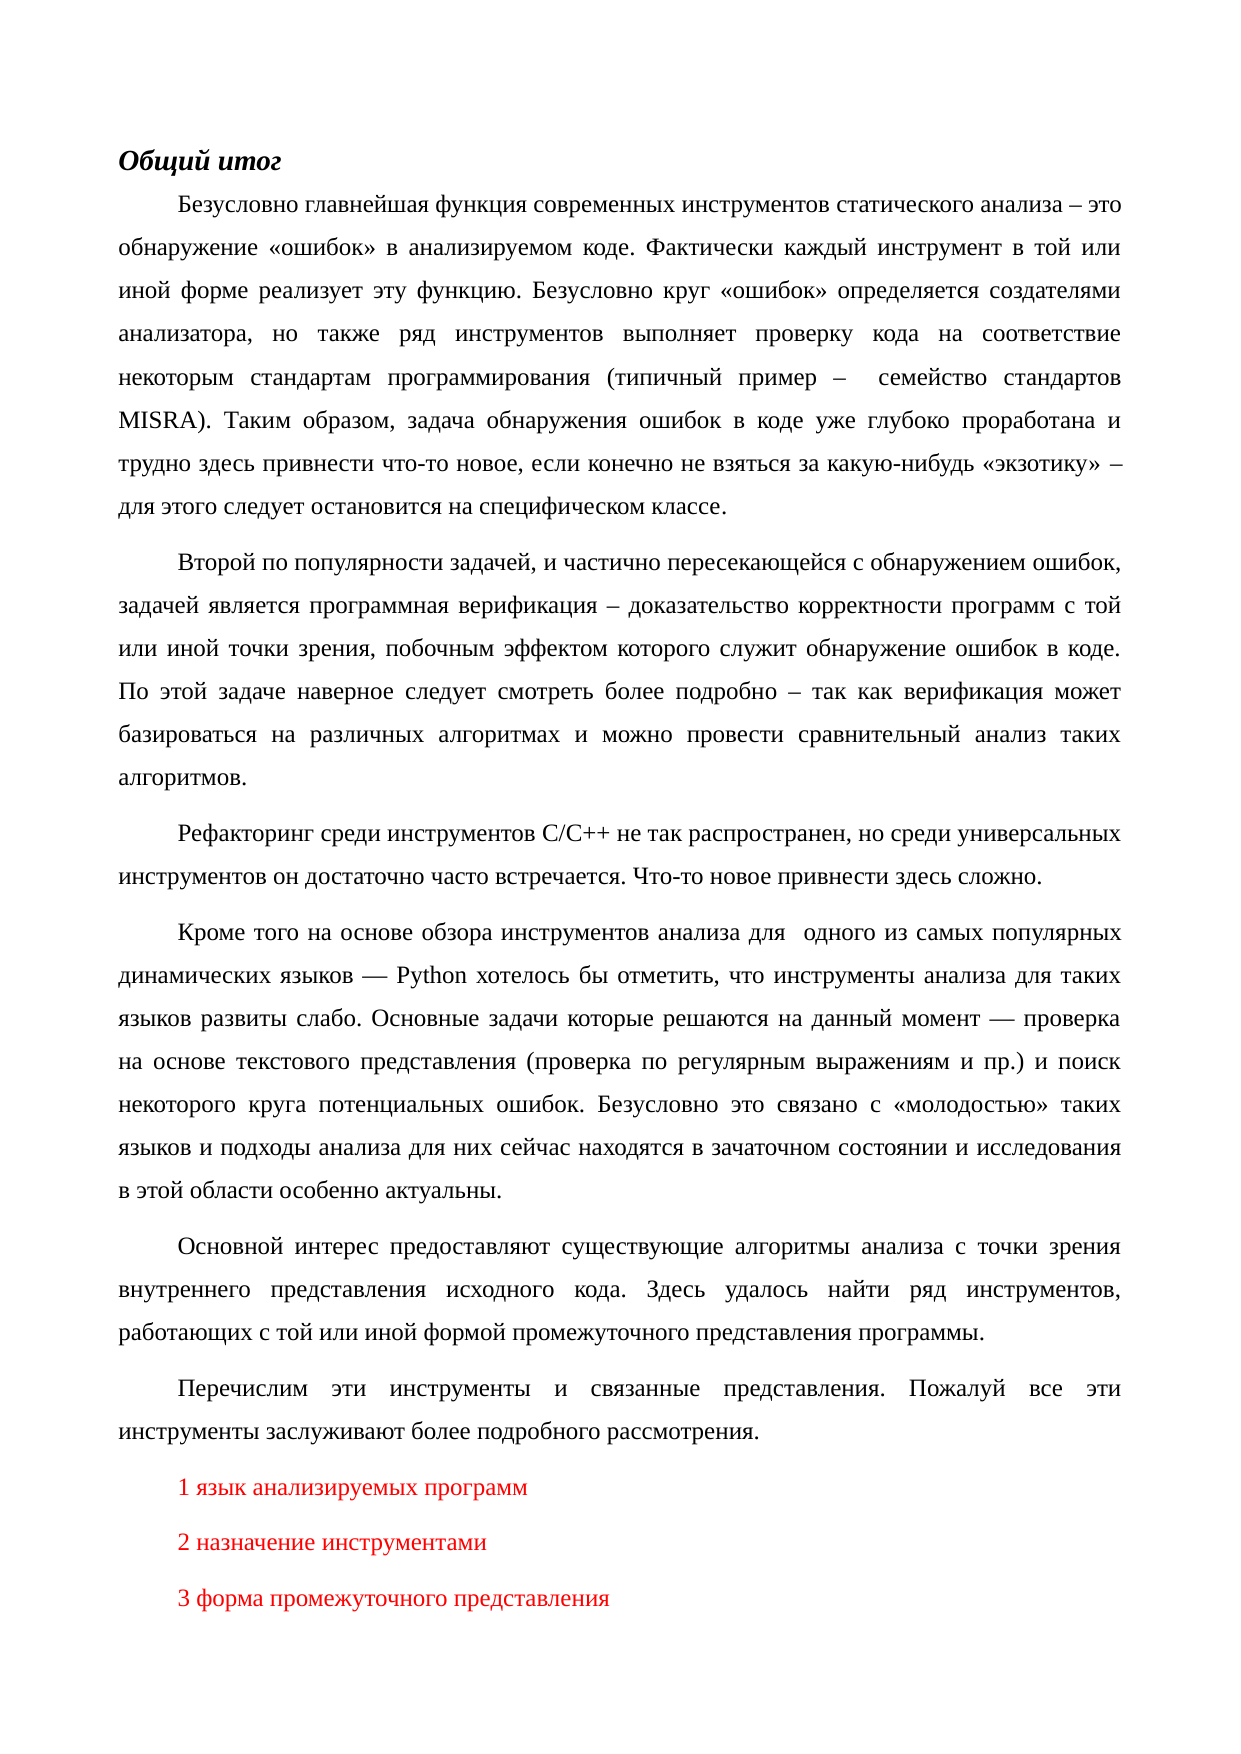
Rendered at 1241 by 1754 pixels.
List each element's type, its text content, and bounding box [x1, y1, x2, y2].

text 3 форма промежуточного представления [118, 1583, 1122, 1612]
text Основной интерес предоставляют существующие алгоритмы анализа с точки зрения внутреннего представления исходного кода. Здесь удалось найти ряд инструментов, работающих с той или иной формой промежуточного представления программы. [118, 1231, 1122, 1346]
subtitle Общий итог [118, 143, 1122, 177]
text Второй по популярности задачей, и частично пересекающейся с обнаружением ошибок, задачей является программная верификация – доказательство корректности программ с той или иной точки зрения, побочным эффектом которого служит обнаружение ошибок в коде. По этой задаче наверное следует смотреть более подробно – так как верификация может базироваться на различных алгоритмах и можно провести сравнительный анализ таких алгоритмов. [118, 547, 1122, 791]
text Кроме того на основе обзора инструментов анализа для одного из самых популярных динамических языков — Python хотелось бы отметить, что инструменты анализа для таких языков развиты слабо. Основные задачи которые решаются на данный момент — проверка на основе текстового представления (проверка по регулярным выражениям и пр.) и поиск некоторого круга потенциальных ошибок. Безусловно это связано с «молодостью» таких языков и подходы анализа для них сейчас находятся в зачаточном состоянии и исследования в этой области особенно актуальны. [118, 917, 1122, 1204]
text Перечислим эти инструменты и связанные представления. Пожалуй все эти инструменты заслуживают более подробного рассмотрения. [118, 1373, 1122, 1445]
text 2 назначение инструментами [118, 1527, 1122, 1556]
text 1 язык анализируемых программ [118, 1472, 1122, 1500]
text Рефакторинг среди инструментов C/C++ не так распространен, но среди универсальных инструментов он достаточно часто встречается. Что-то новое привнести здесь сложно. [118, 818, 1122, 890]
text Безусловно главнейшая функция современных инструментов статического анализа – это обнаружение «ошибок» в анализируемом коде. Фактически каждый инструмент в той или иной форме реализует эту функцию. Безусловно круг «ошибок» определяется создателями анализатора, но также ряд инструментов выполняет проверку кода на соответствие некоторым стандартам программирования (типичный пример – семейство стандартов MISRA). Таким образом, задача обнаружения ошибок в коде уже глубоко проработана и трудно здесь привнести что-то новое, если конечно не взяться за какую-нибудь «экзотику» – для этого следует остановится на специфическом классе. [118, 189, 1122, 520]
